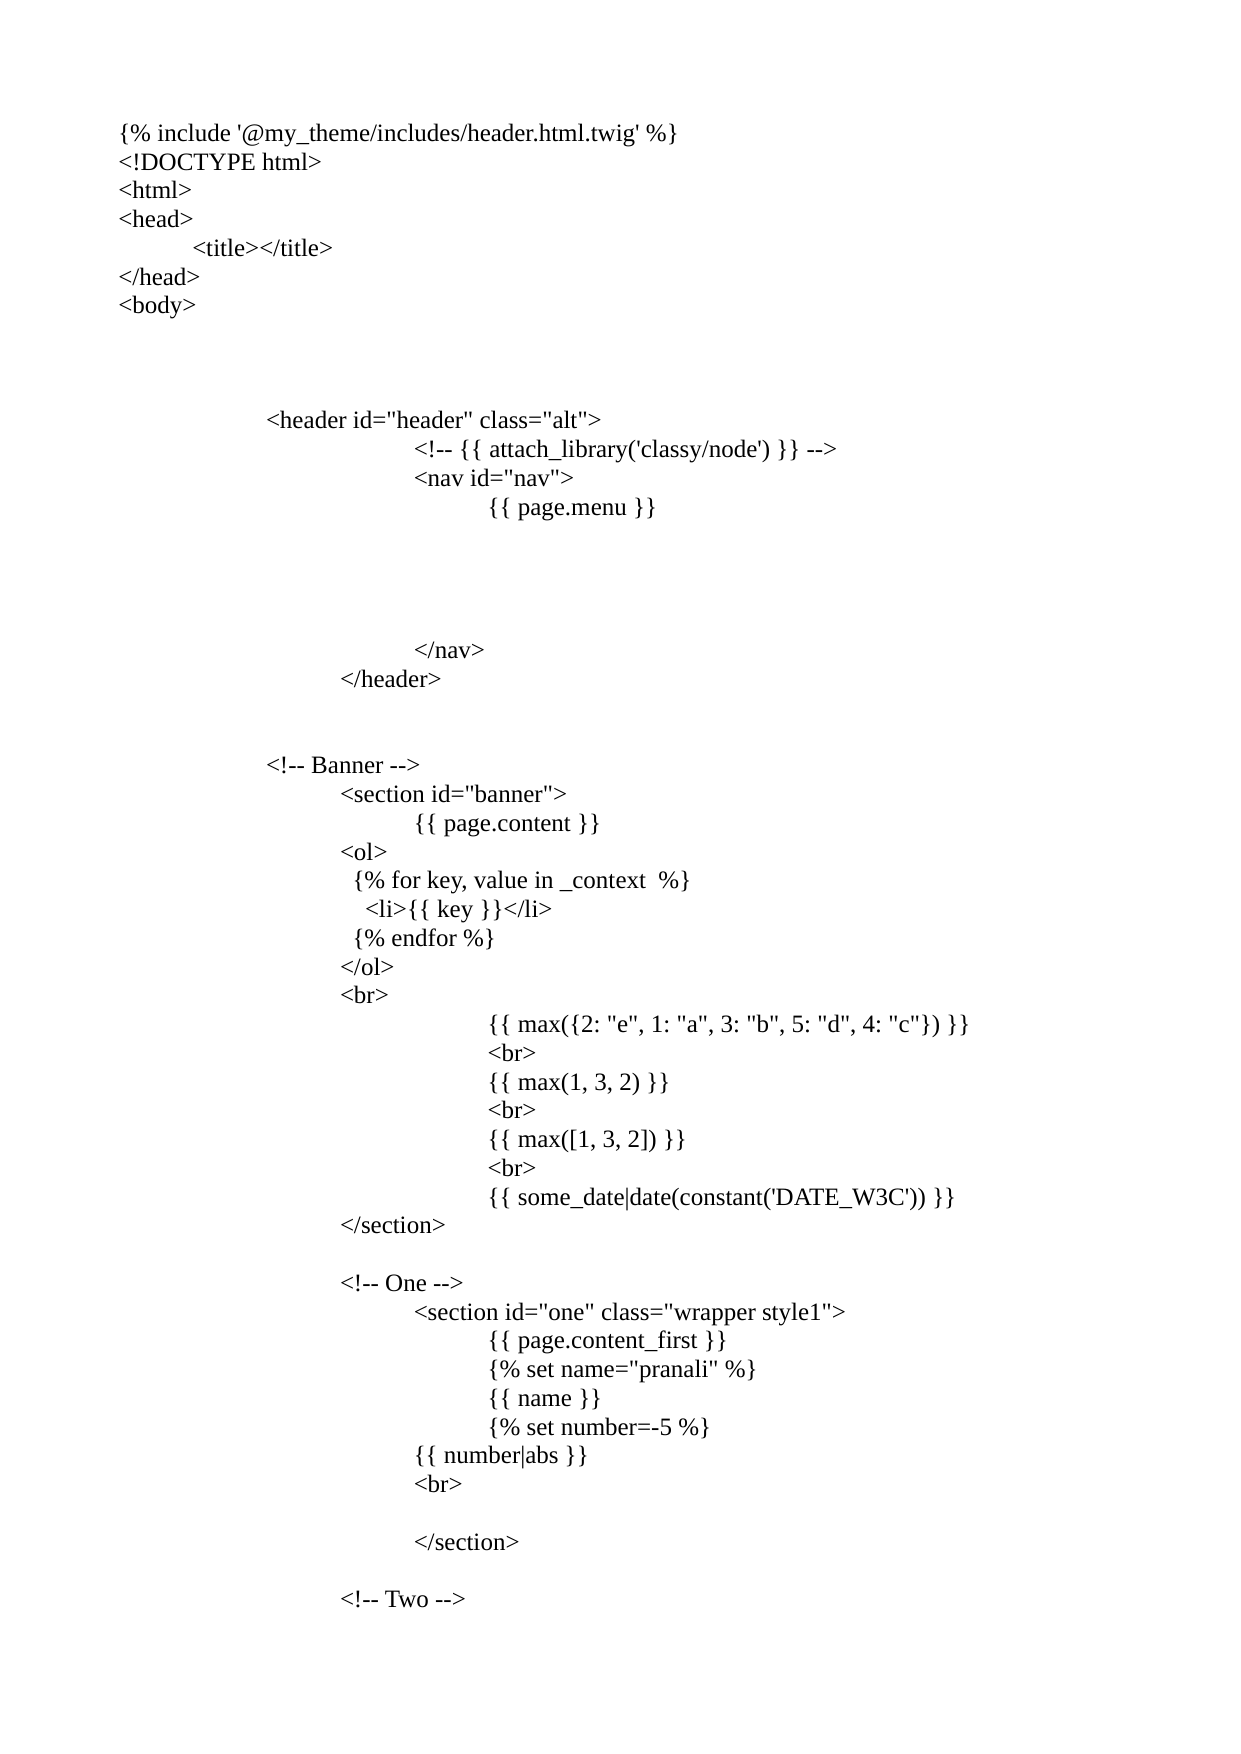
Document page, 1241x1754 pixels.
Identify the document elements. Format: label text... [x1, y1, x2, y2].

text <section id="one" class="wrapper style1"> [118, 1297, 1122, 1326]
text {{ page.content_first }} [118, 1326, 1122, 1354]
text <section id="banner"> [118, 779, 1122, 808]
text {{ page.menu }} [118, 492, 1122, 521]
text {{ page.content }} [118, 808, 1122, 837]
text {% for key, value in _context %} [118, 866, 1122, 894]
text {{ max({2: "e", 1: "a", 3: "b", 5: "d", 4: "c"}) }} [118, 1009, 1122, 1038]
text <nav id="nav"> [118, 463, 1122, 492]
text {{ max(1, 3, 2) }} [118, 1067, 1122, 1096]
text {% include '@my_theme/includes/header.html.twig' %} [118, 118, 1122, 147]
text <!-- {{ attach_library('classy/node') }} --> [118, 434, 1122, 463]
text <header id="header" class="alt"> [118, 406, 1122, 434]
text {{ number|abs }} [118, 1441, 1122, 1469]
text {{ max([1, 3, 2]) }} [118, 1124, 1122, 1153]
text </head> [118, 262, 1122, 291]
text <li>{{ key }}</li> [118, 894, 1122, 923]
text {{ name }} [118, 1383, 1122, 1412]
text {% endfor %} [118, 923, 1122, 952]
text <head> [118, 204, 1122, 233]
text <!-- One --> [118, 1268, 1122, 1297]
text <br> [118, 1153, 1122, 1182]
text {% set name="pranali" %} [118, 1354, 1122, 1383]
text </ol> [118, 952, 1122, 981]
text {{ some_date|date(constant('DATE_W3C')) }} [118, 1182, 1122, 1211]
text <title></title> [118, 233, 1122, 262]
text <!DOCTYPE html> [118, 147, 1122, 176]
text <br> [118, 1038, 1122, 1067]
text <br> [118, 1469, 1122, 1498]
text </section> [118, 1211, 1122, 1239]
text <body> [118, 291, 1122, 319]
text </header> [118, 664, 1122, 693]
text <ol> [118, 837, 1122, 866]
text {% set number=-5 %} [118, 1412, 1122, 1441]
text <br> [118, 981, 1122, 1009]
text <html> [118, 176, 1122, 204]
text <!-- Banner --> [118, 751, 1122, 779]
text </nav> [118, 636, 1122, 664]
text </section> [118, 1527, 1122, 1556]
text <br> [118, 1096, 1122, 1124]
text <!-- Two --> [118, 1584, 1122, 1613]
